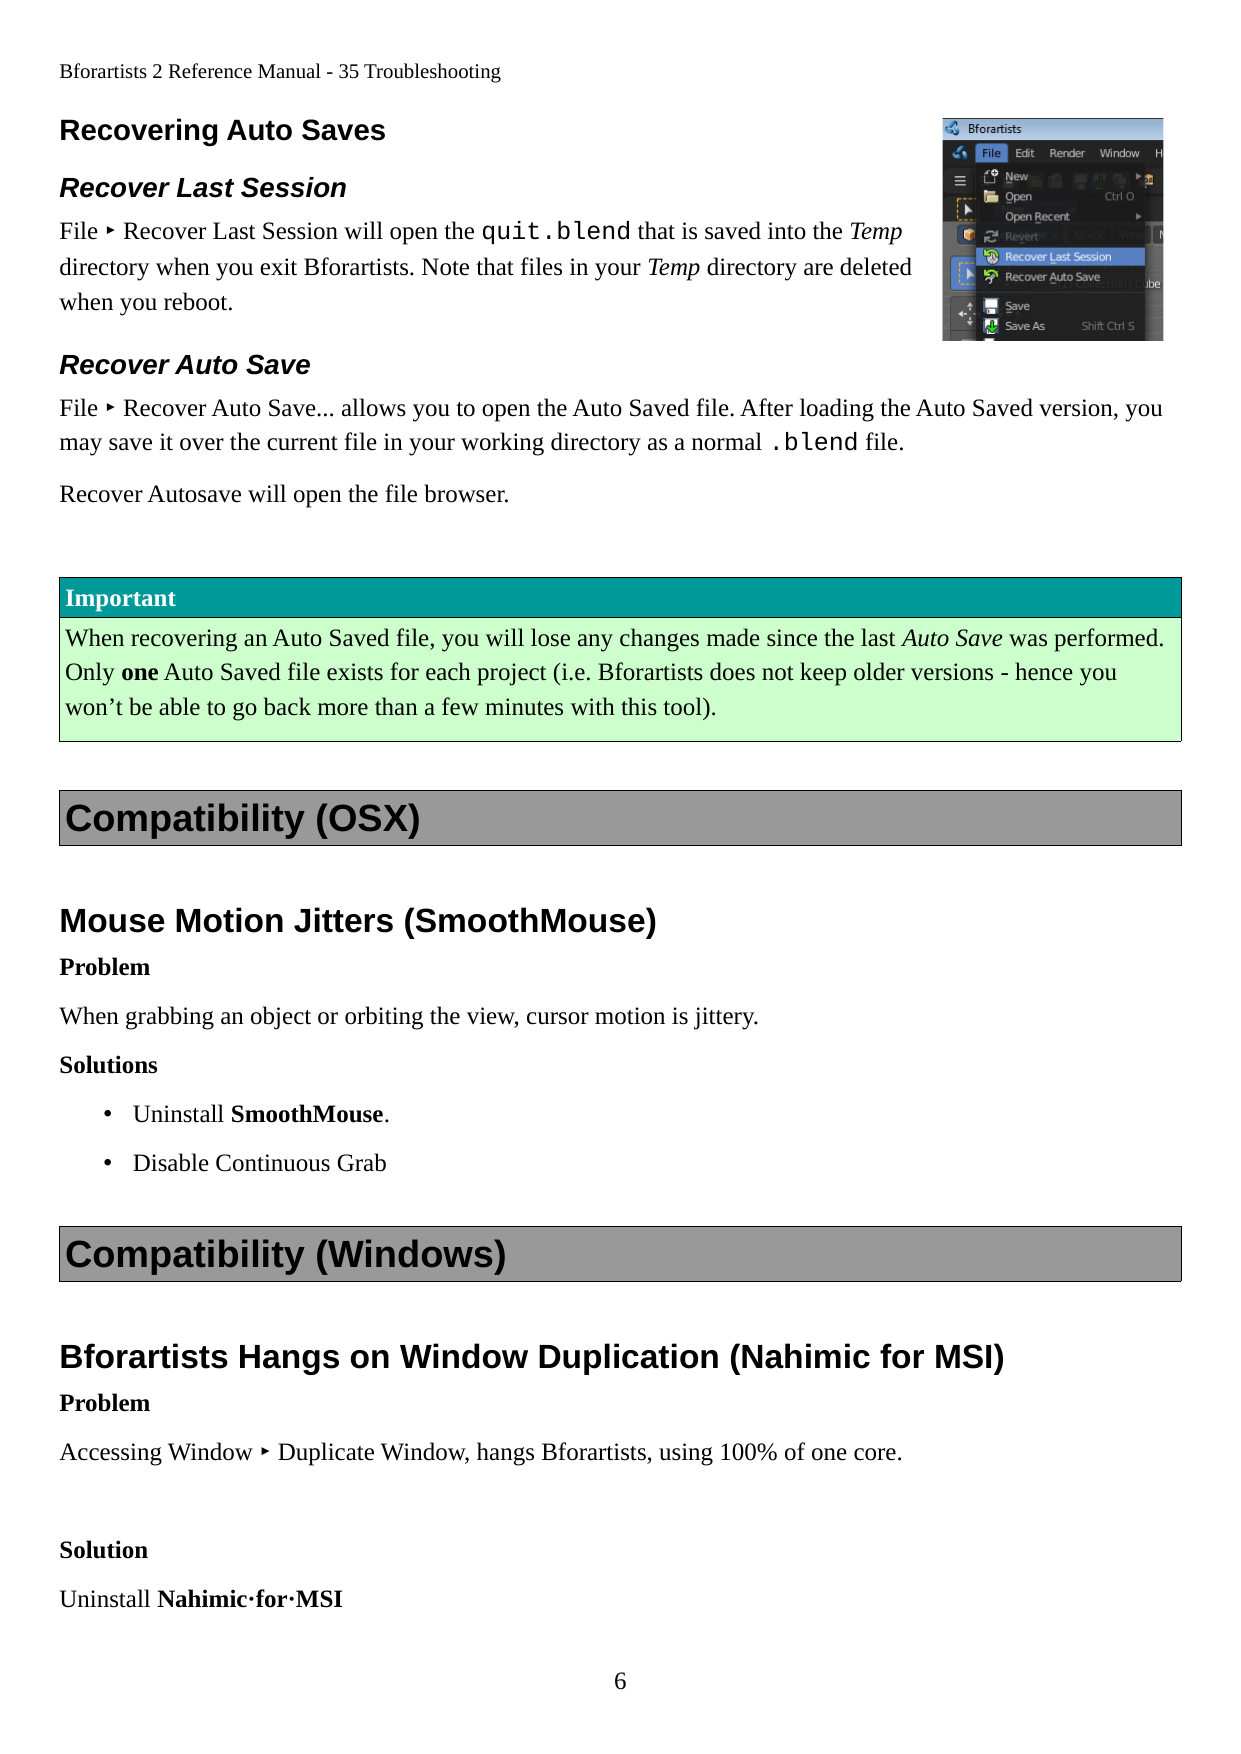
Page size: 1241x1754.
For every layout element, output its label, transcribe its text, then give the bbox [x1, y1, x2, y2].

table_cell When recovering an Auto Saved file, you will lose any changes made since the last Auto Save was performed. Only one Auto Saved file exists for each project (i.e. Bforartists does not keep older versions - hence you won’t be able to go back more than a few minutes with this tool). [60, 618, 1181, 741]
text File ‣ Recover Last Session will open the quit.blend that is saved into the Temp directory when you exit Bforartists. Note that files in your Temp directory are deleted when you reboot. [59, 216, 942, 316]
subtitle Bforartists Hangs on Window Duplication (Nahimic for MSI) [59, 1337, 1181, 1375]
text Solutions [59, 1050, 1181, 1079]
subtitle Recover Last Session [59, 171, 942, 203]
subtitle Mouse Motion Jitters (SmoothMouse) [59, 901, 1181, 939]
picture [942, 118, 1164, 341]
subtitle [1164, 171, 1181, 203]
subtitle Recovering Auto Saves [59, 113, 1181, 146]
text Accessing Window ‣ Duplicate Window, hangs Bforartists, using 100% of one core. [59, 1437, 1181, 1466]
text Recover Autosave will open the file browser. [59, 479, 1181, 507]
text Problem [59, 1388, 1181, 1417]
text File ‣ Recover Auto Save... allows you to open the Auto Saved file. After loading the Auto Saved version, you may save it over the current file in your working directory as a normal .blend file. [59, 393, 1181, 458]
text Solution [59, 1535, 1181, 1564]
table_header Compatibility (OSX) [60, 791, 1181, 845]
list Uninstall SmoothMouse. [103, 1099, 1181, 1128]
text Uninstall Nahimic·for·MSI [59, 1584, 1181, 1613]
text Problem [59, 952, 1181, 981]
text When grabbing an object or orbiting the view, cursor motion is jittery. [59, 1001, 1181, 1030]
subtitle Recover Auto Save [59, 348, 1181, 380]
table_header Compatibility (Windows) [60, 1227, 1181, 1281]
list Disable Continuous Grab [103, 1148, 1181, 1177]
table_header Important [60, 578, 1181, 617]
